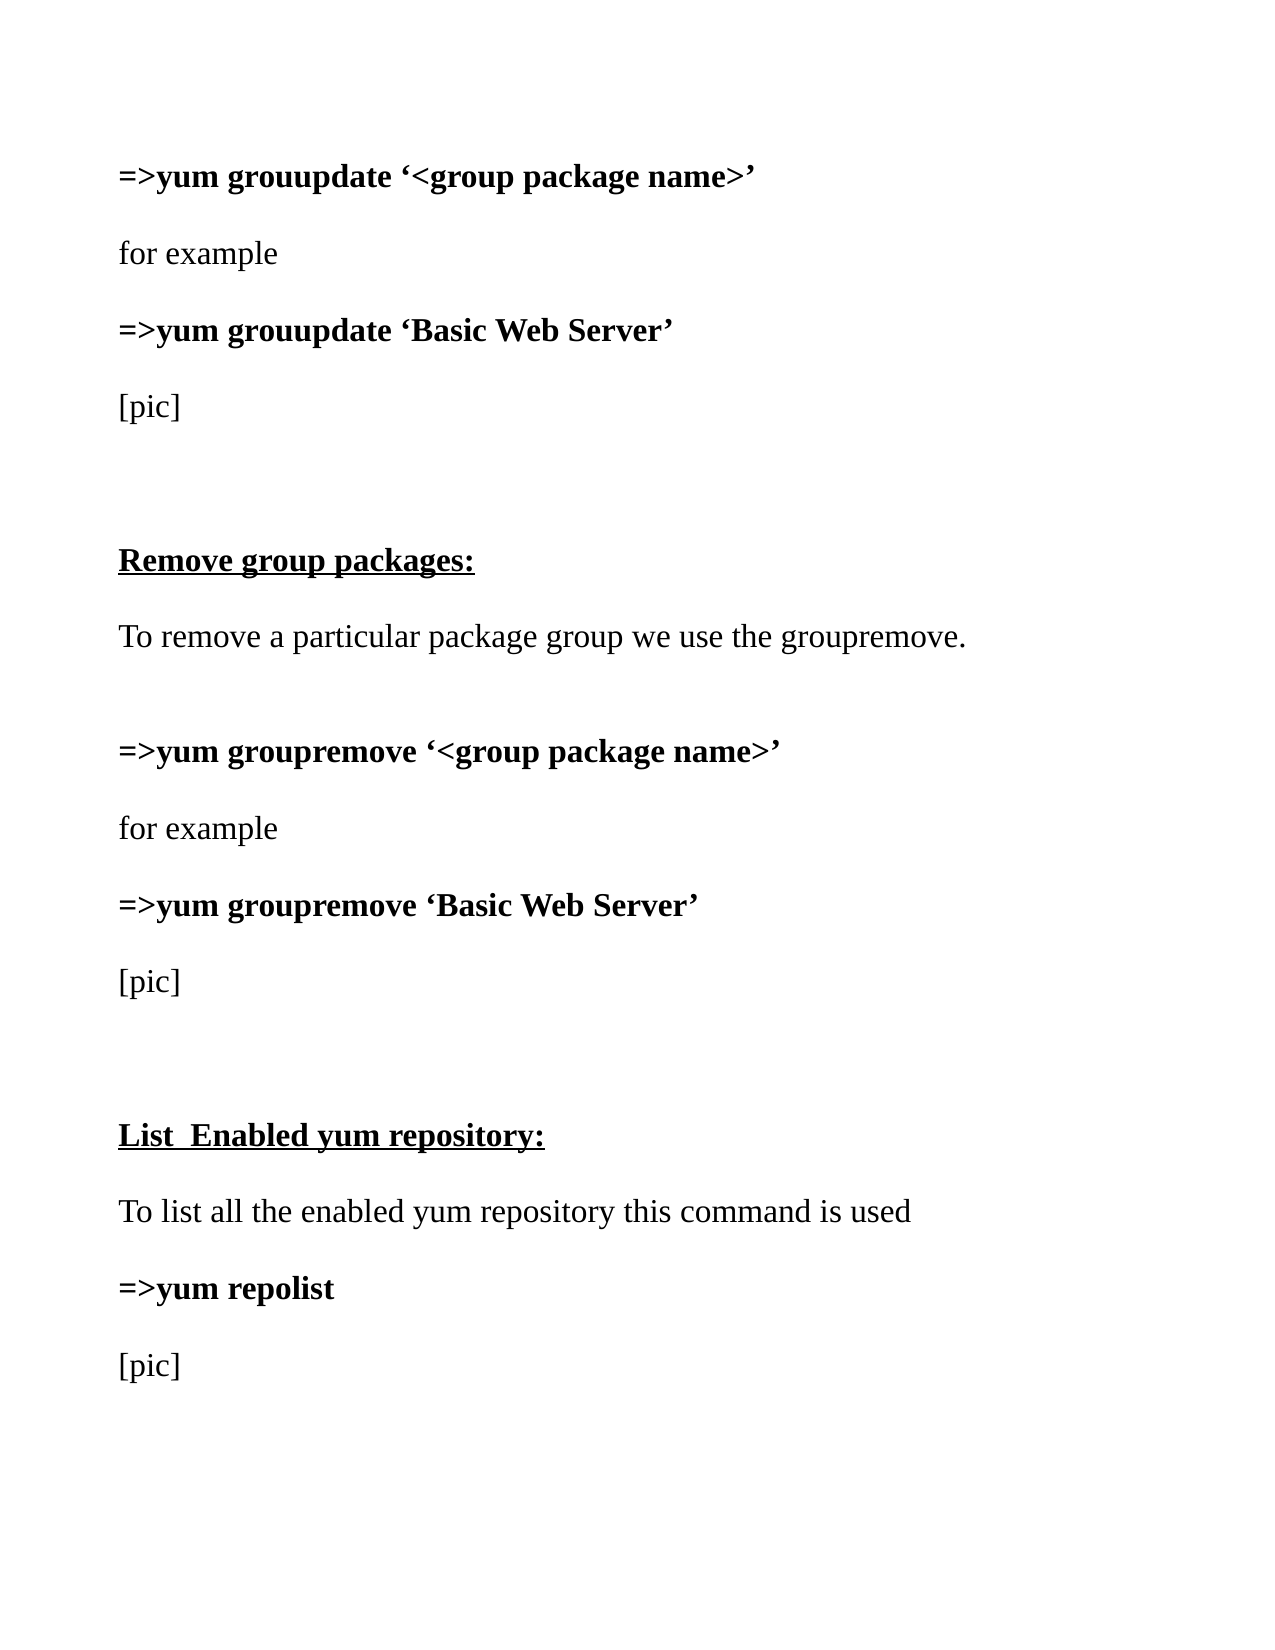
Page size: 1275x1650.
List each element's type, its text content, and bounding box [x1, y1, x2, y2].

text =>yum repolist [118, 1268, 1157, 1306]
text for example [118, 808, 1157, 846]
text =>yum grouupdate ‘<group package name>’ [118, 156, 1157, 195]
text [pic] [118, 386, 1157, 425]
text [pic] [118, 1345, 1157, 1383]
text To remove a particular package group we use the groupremove. [118, 616, 1157, 655]
text Remove group packages: [118, 540, 1157, 578]
text for example [118, 233, 1157, 271]
text =>yum groupremove ‘<group package name>’ [118, 731, 1157, 770]
text =>yum groupremove ‘Basic Web Server’ [118, 885, 1157, 923]
text To list all the enabled yum repository this command is used [118, 1191, 1157, 1230]
text =>yum grouupdate ‘Basic Web Server’ [118, 310, 1157, 348]
text List Enabled yum repository: [118, 1115, 1157, 1153]
text [pic] [118, 961, 1157, 1000]
